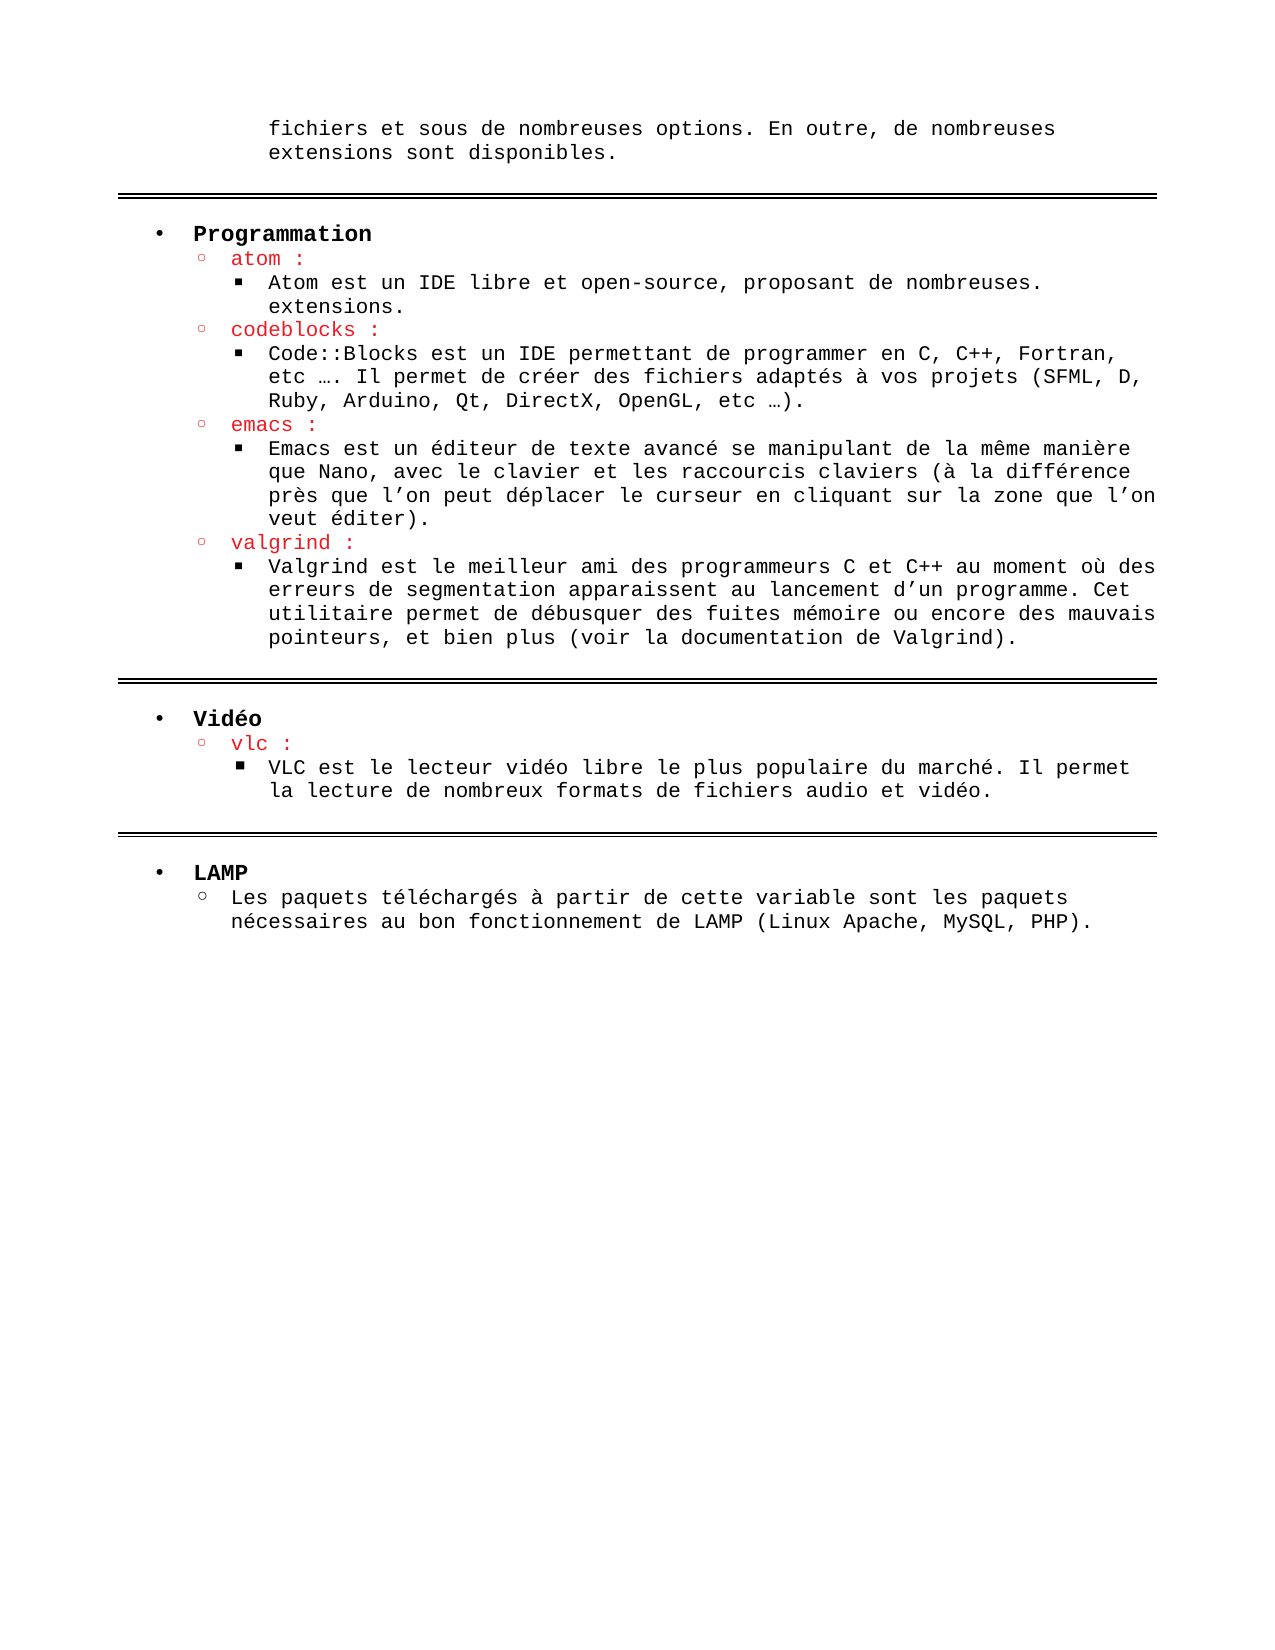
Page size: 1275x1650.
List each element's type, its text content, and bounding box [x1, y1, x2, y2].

list Valgrind est le meilleur ami des programmeurs C et C++ au moment où des erreurs de segmentation apparaissent au lancement d’un programme. Cet utilitaire permet de débusquer des fuites mémoire ou encore des mauvais pointeurs, et bien plus (voir la documentation de Valgrind). [231, 556, 1157, 650]
list valgrind : [193, 532, 1157, 556]
list codeblocks : [193, 319, 1157, 343]
list Emacs est un éditeur de texte avancé se manipulant de la même manière que Nano, avec le clavier et les raccourcis claviers (à la différence près que l’on peut déplacer le curseur en cliquant sur la zone que l’on veut éditer). [231, 437, 1157, 532]
list Code::Blocks est un IDE permettant de programmer en C, C++, Fortran, etc …. Il permet de créer des fichiers adaptés à vos projets (SFML, D, Ruby, Arduino, Qt, DirectX, OpenGL, etc …). [231, 343, 1157, 414]
list fichiers et sous de nombreuses options. En outre, de nombreuses extensions sont disponibles. [231, 118, 1157, 165]
list VLC est le lecteur vidéo libre le plus populaire du marché. Il permet la lecture de nombreux formats de fichiers audio et vidéo. [231, 757, 1157, 804]
list emacs : [193, 414, 1157, 437]
list atom : [193, 248, 1157, 272]
list vlc : [193, 733, 1157, 757]
list Atom est un IDE libre et open-source, proposant de nombreuses. extensions. [231, 272, 1157, 319]
list Vidéo [156, 707, 1157, 733]
list Les paquets téléchargés à partir de cette variable sont les paquets nécessaires au bon fonctionnement de LAMP (Linux Apache, MySQL, PHP). [193, 887, 1157, 934]
list Programmation [156, 222, 1157, 248]
list LAMP [156, 861, 1157, 887]
